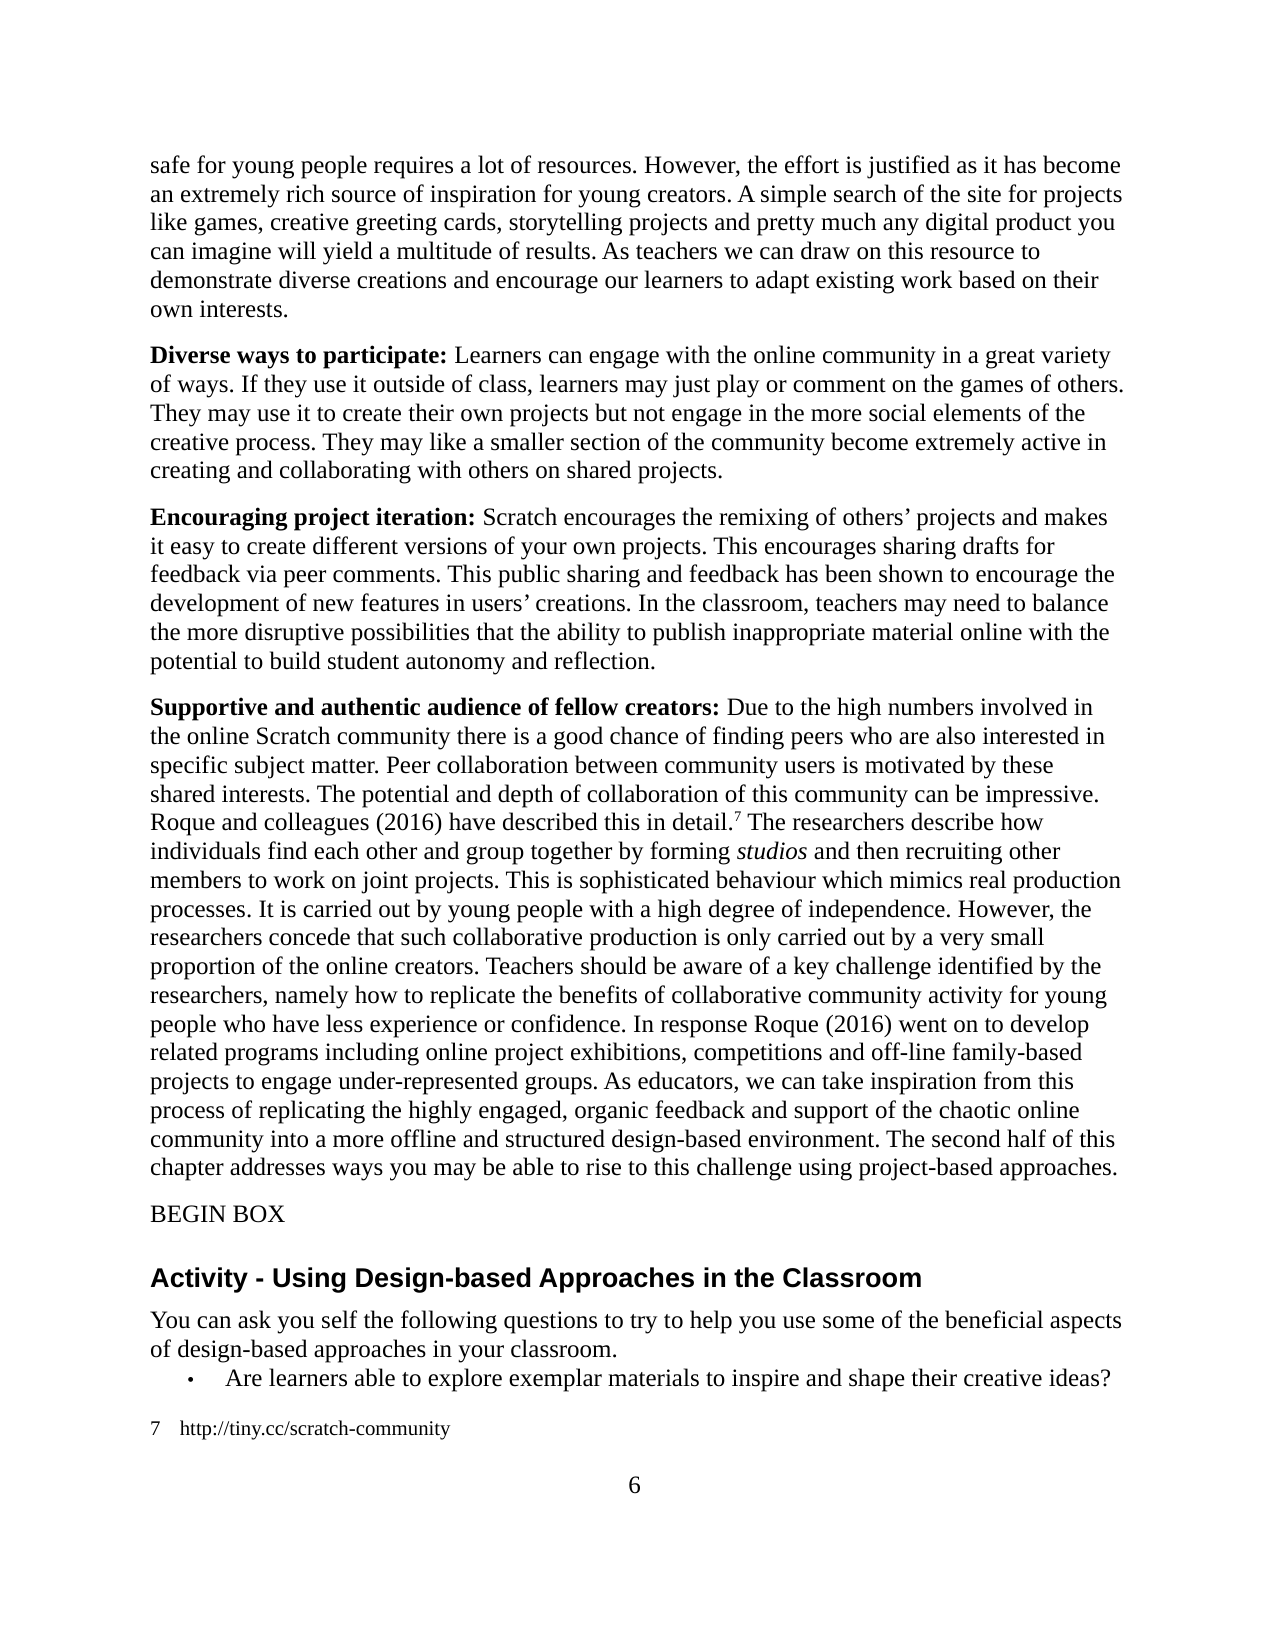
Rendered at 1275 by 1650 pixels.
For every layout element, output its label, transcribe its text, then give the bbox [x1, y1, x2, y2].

text http://tiny.cc/scratch-community [150, 1416, 1125, 1440]
text safe for young people requires a lot of resources. However, the effort is justified as it has become an extremely rich source of inspiration for young creators. A simple search of the site for projects like games, creative greeting cards, storytelling projects and pretty much any digital product you can imagine will yield a multitude of results. As teachers we can draw on this resource to demonstrate diverse creations and encourage our learners to adapt existing work based on their own interests. [150, 150, 1125, 322]
subtitle Activity - Using Design-based Approaches in the Classroom [150, 1262, 1125, 1293]
list Are learners able to explore exemplar materials to inspire and shape their creative ideas? [187, 1363, 1125, 1392]
text Supportive and authentic audience of fellow creators: Due to the high numbers involved in the online Scratch community there is a good chance of finding peers who are also interested in specific subject matter. Peer collaboration between community users is motivated by these shared interests. The potential and depth of collaboration of this community can be impressive. Roque and colleagues (2016) have described this in detail. The researchers describe how individuals find each other and group together by forming studios and then recruiting other members to work on joint projects. This is sophisticated behaviour which mimics real production processes. It is carried out by young people with a high degree of independence. However, the researchers concede that such collaborative production is only carried out by a very small proportion of the online creators. Teachers should be aware of a key challenge identified by the researchers, namely how to replicate the benefits of collaborative community activity for young people who have less experience or confidence. In response Roque (2016) went on to develop related programs including online project exhibitions, competitions and off-line family-based projects to engage under-represented groups. As educators, we can take inspiration from this process of replicating the highly engaged, organic feedback and support of the chaotic online community into a more offline and structured design-based environment. The second half of this chapter addresses ways you may be able to rise to this challenge using project-based approaches. [150, 692, 1125, 1181]
text Encouraging project iteration: Scratch encourages the remixing of others’ projects and makes it easy to create different versions of your own projects. This encourages sharing drafts for feedback via peer comments. This public sharing and feedback has been shown to encourage the development of new features in users’ creations. In the classroom, teachers may need to balance the more disruptive possibilities that the ability to publish inappropriate material online with the potential to build student autonomy and reflection. [150, 502, 1125, 674]
text You can ask you self the following questions to try to help you use some of the beneficial aspects of design-based approaches in your classroom. [150, 1306, 1125, 1363]
text Diverse ways to participate: Learners can engage with the online community in a great variety of ways. If they use it outside of class, learners may just play or comment on the games of others. They may use it to create their own projects but not engage in the more social elements of the creative process. They may like a smaller section of the community become extremely active in creating and collaborating with others on shared projects. [150, 340, 1125, 484]
text BEGIN BOX [150, 1199, 1125, 1228]
